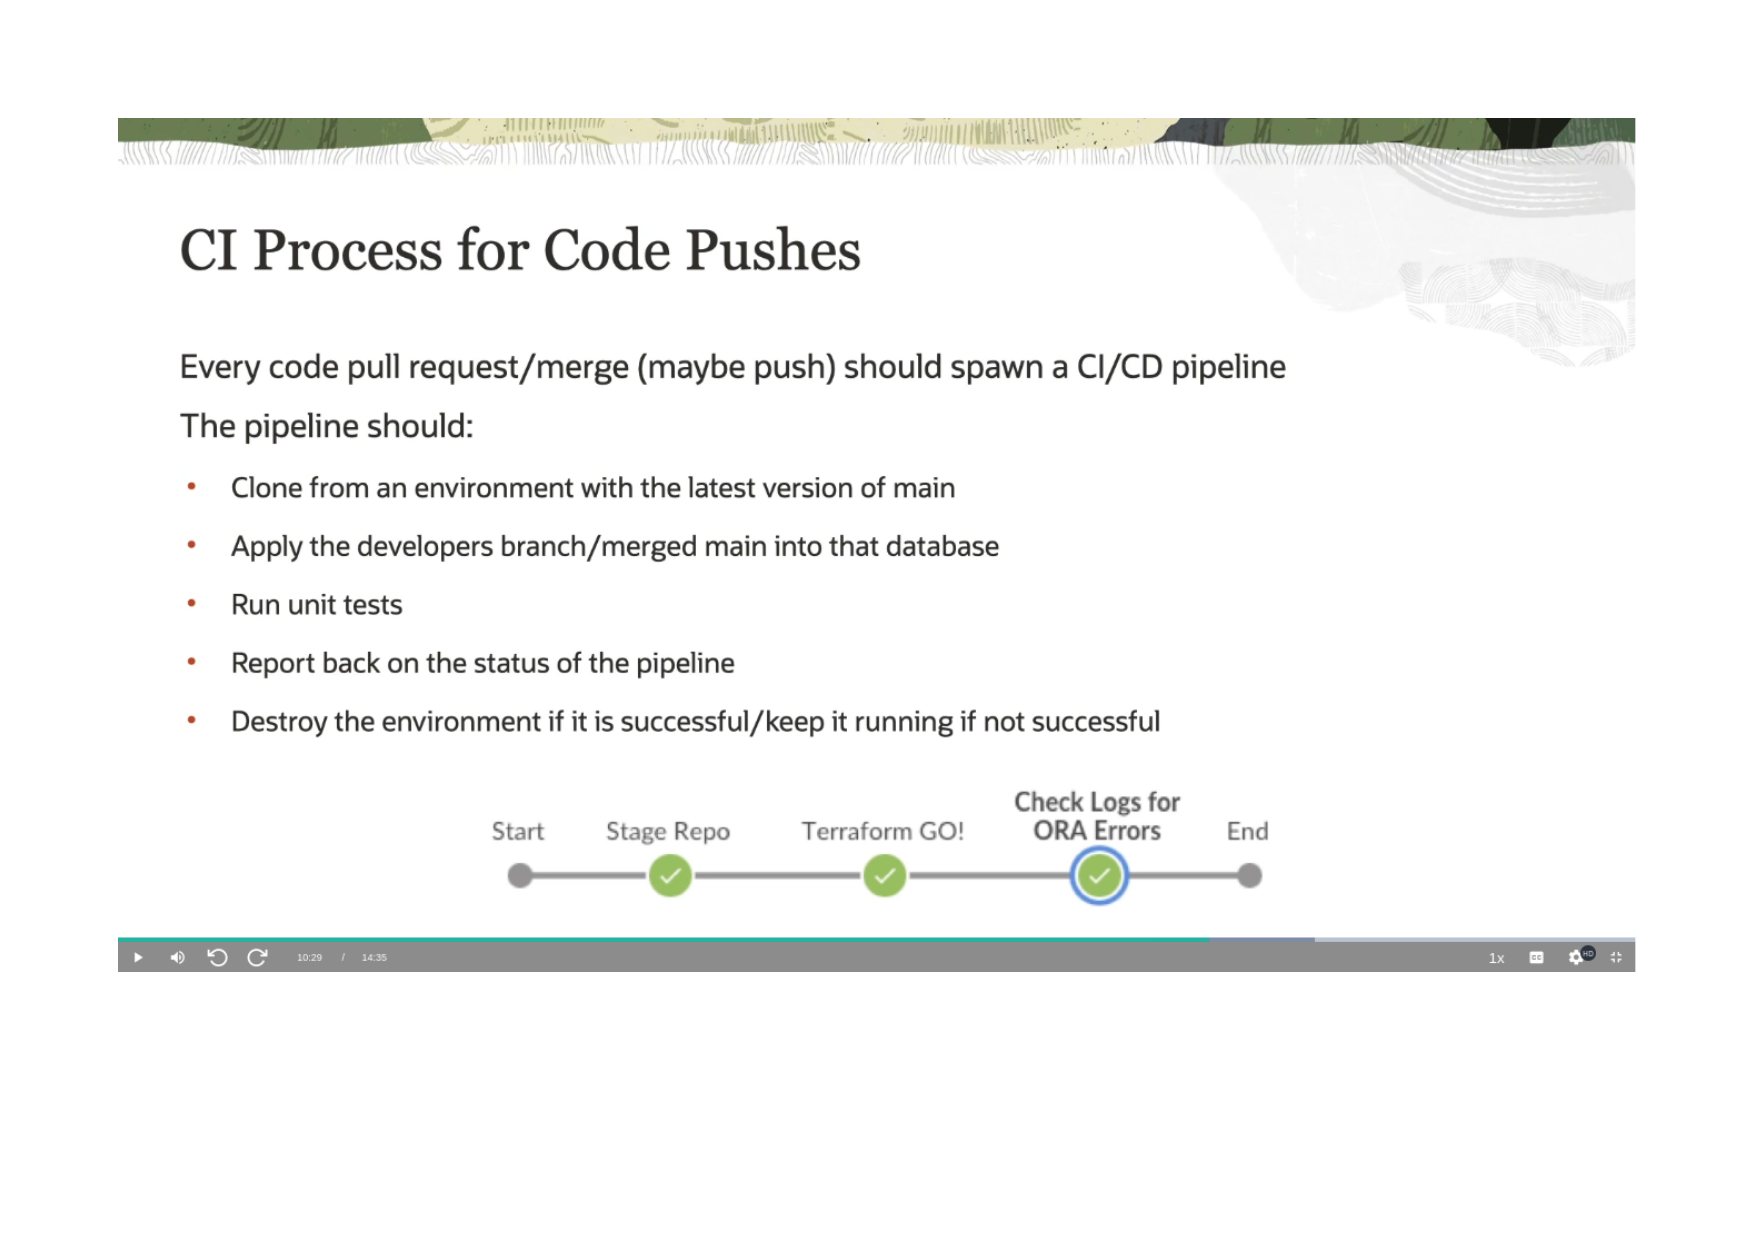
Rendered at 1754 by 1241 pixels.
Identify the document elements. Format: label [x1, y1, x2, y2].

picture [118, 118, 1636, 972]
